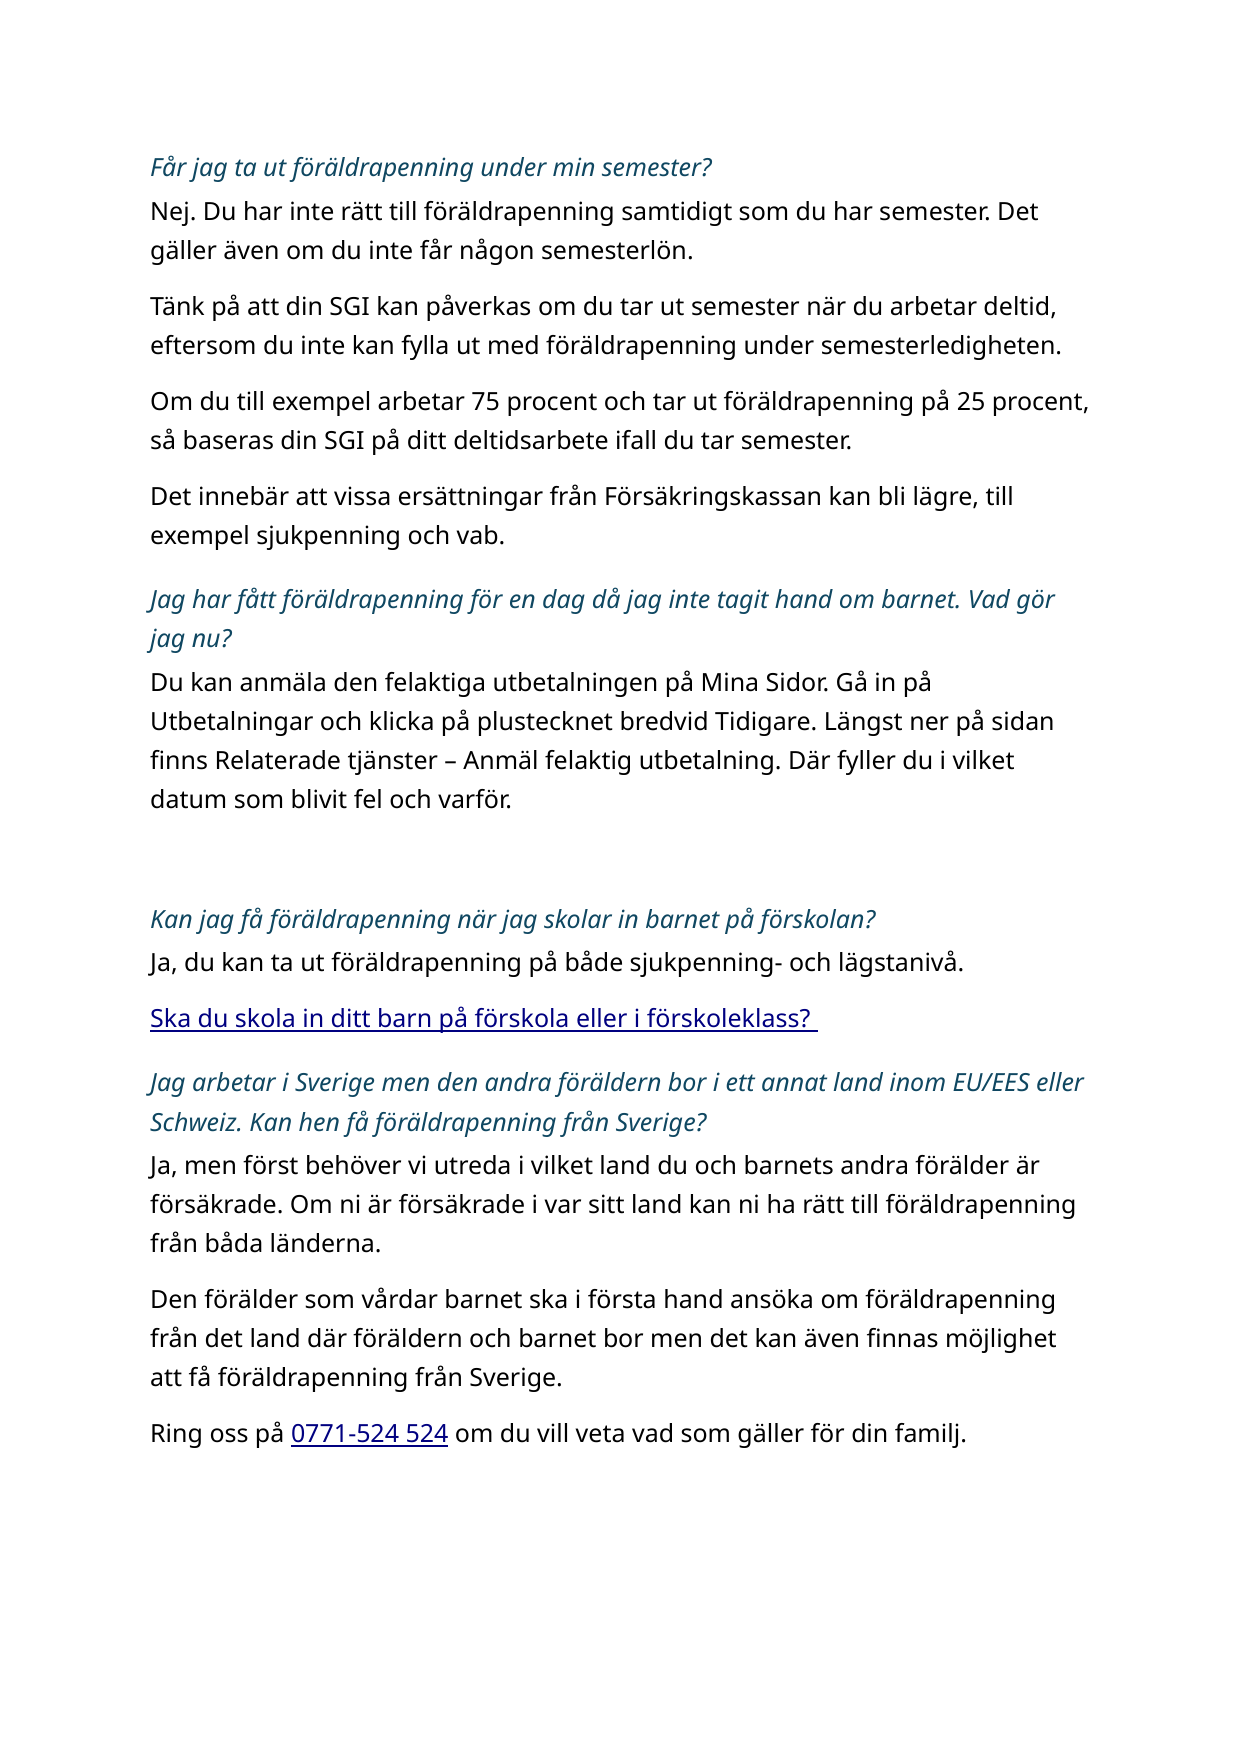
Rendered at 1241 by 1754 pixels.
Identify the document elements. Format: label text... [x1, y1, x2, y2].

text Om du till exempel arbetar 75 procent och tar ut föräldrapenning på 25 procent, så baseras din SGI på ditt deltidsarbete ifall du tar semester. [150, 383, 1090, 457]
text Den förälder som vårdar barnet ska i första hand ansöka om föräldrapenning från det land där föräldern och barnet bor men det kan även finnas möjlighet att få föräldrapenning från Sverige. [150, 1282, 1090, 1394]
text Nej. Du har inte rätt till föräldrapenning samtidigt som du har semester. Det gäller även om du inte får någon semesterlön. [150, 193, 1090, 267]
text Ring oss på 0771‑524 524 om du vill veta vad som gäller för din familj. [150, 1416, 1090, 1450]
text Det innebär att vissa ersättningar från Försäkringskassan kan bli lägre, till exempel sjukpenning och vab. [150, 478, 1090, 552]
subtitle Jag arbetar i Sverige men den andra föräldern bor i ett annat land inom EU/EES eller Schweiz. Kan hen få föräldrapenning från Sverige? [150, 1065, 1090, 1138]
text Ja, du kan ta ut föräldrapenning på både sjukpenning- och lägstanivå. [150, 945, 1090, 979]
text Ska du skola in ditt barn på förskola eller i förskoleklass? [150, 1001, 1090, 1035]
text Tänk på att din SGI kan påverkas om du tar ut semester när du arbetar deltid, eftersom du inte kan fylla ut med föräldrapenning under semesterledigheten. [150, 288, 1090, 362]
subtitle Jag har fått föräldrapenning för en dag då jag inte tagit hand om barnet. Vad gör jag nu? [150, 582, 1090, 655]
text Ja, men först behöver vi utreda i vilket land du och barnets andra förälder är försäkrade. Om ni är försäkrade i var sitt land kan ni ha rätt till föräldrapenning från båda länderna. [150, 1147, 1090, 1260]
subtitle Kan jag få föräldrapenning när jag skolar in barnet på förskolan? [150, 902, 1090, 936]
text Du kan anmäla den felaktiga utbetalningen på Mina Sidor. Gå in på Utbetalningar och klicka på plustecknet bredvid Tidigare. Längst ner på sidan finns Relaterade tjänster – Anmäl felaktig utbetalning. Där fyller du i vilket datum som blivit fel och varför. [150, 664, 1090, 816]
subtitle Får jag ta ut föräldrapenning under min semester? [150, 150, 1090, 184]
